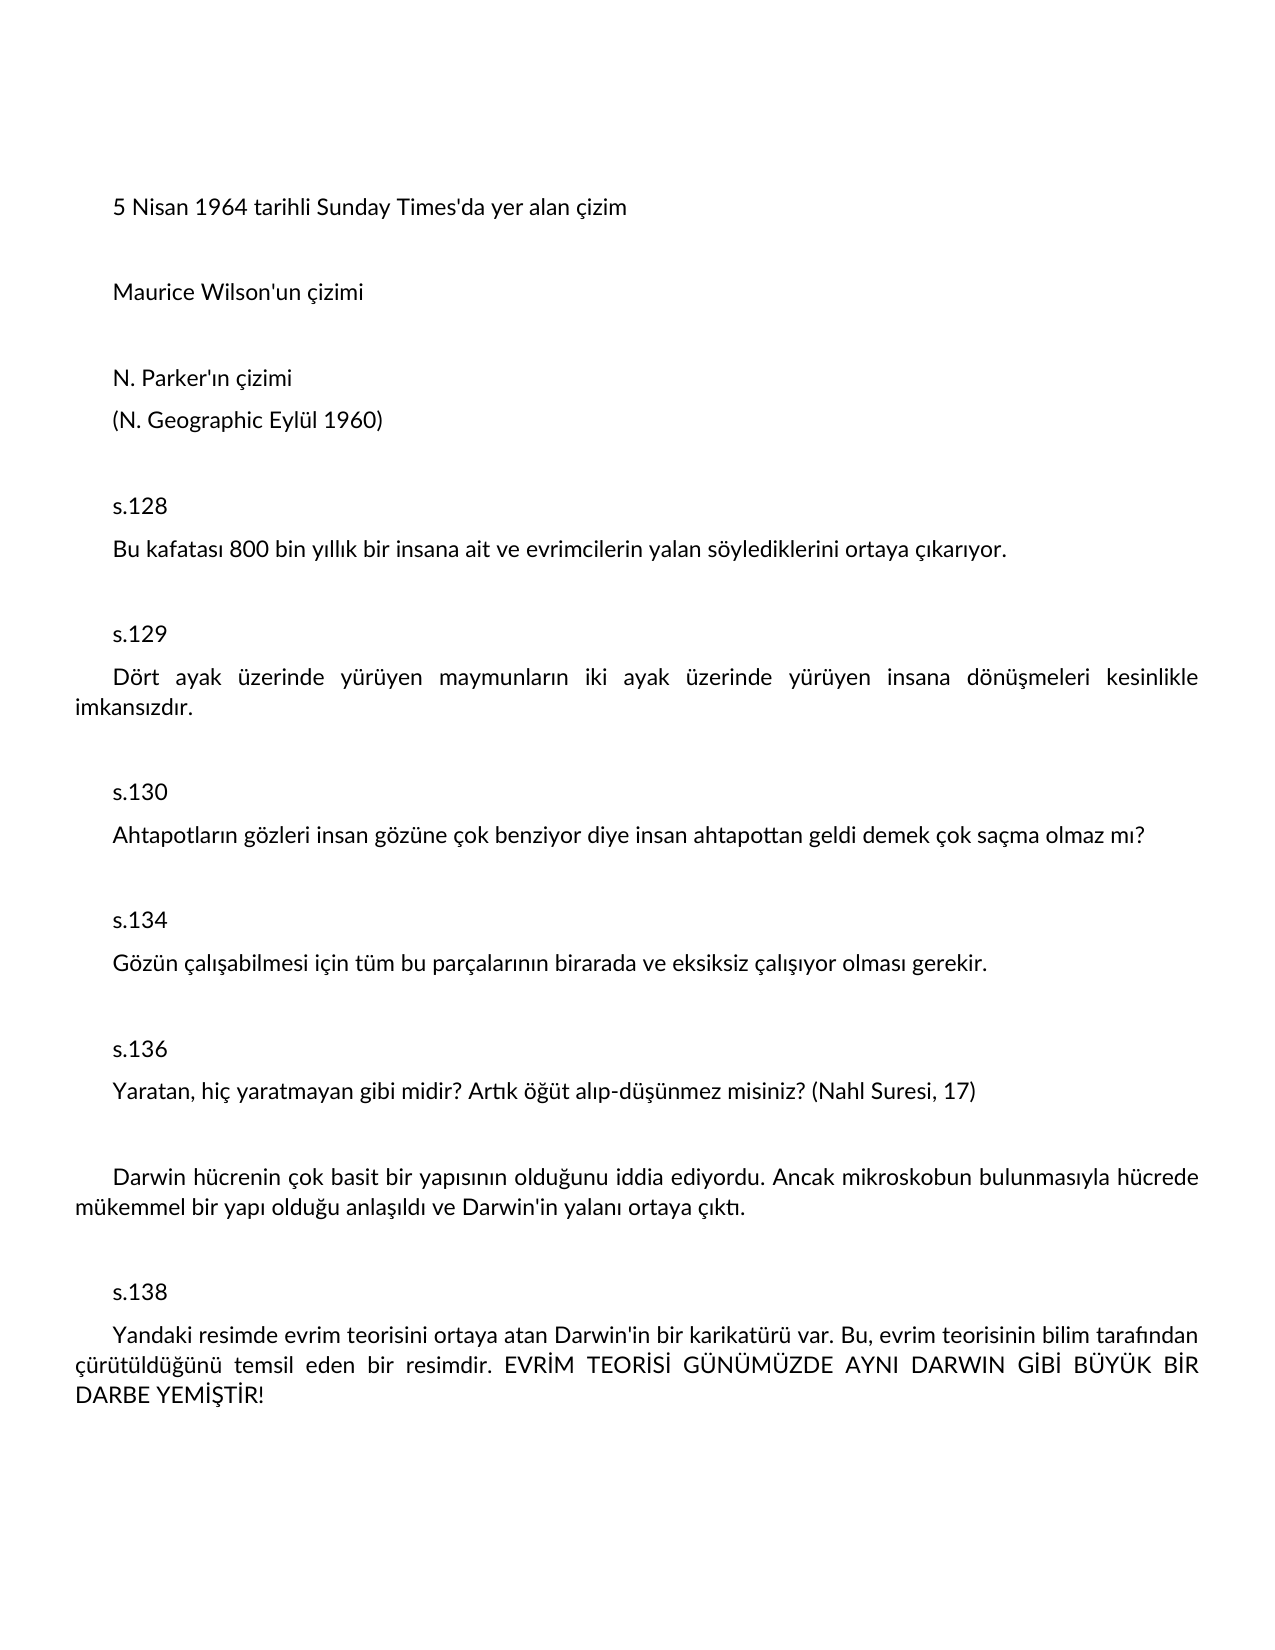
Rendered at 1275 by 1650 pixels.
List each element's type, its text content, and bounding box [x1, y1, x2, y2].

text s.138 [75, 1278, 1200, 1306]
text Ahtapotların gözleri insan gözüne çok benziyor diye insan ahtapottan geldi demek çok saçma olmaz mı? [75, 821, 1200, 848]
text Yaratan, hiç yaratmayan gibi midir? Artık öğüt alıp-düşünmez misiniz? (Nahl Suresi, 17) [75, 1077, 1200, 1104]
text Yandaki resimde evrim teorisini ortaya atan Darwin'in bir karikatürü var. Bu, evrim teorisinin bilim tarafından çürütüldüğünü temsil eden bir resimdir. EVRİM TEORİSİ GÜNÜMÜZDE AYNI DARWIN GİBİ BÜYÜK BİR DARBE YEMİŞTİR! [75, 1321, 1200, 1409]
text Gözün çalışabilmesi için tüm bu parçalarının birarada ve eksiksiz çalışıyor olması gerekir. [75, 949, 1200, 976]
text N. Parker'ın çizimi [75, 363, 1200, 391]
text 5 Nisan 1964 tarihli Sunday Times'da yer alan çizim [75, 193, 1200, 220]
text Dört ayak üzerinde yürüyen maymunların iki ayak üzerinde yürüyen insana dönüşmeleri kesinlikle imkansızdır. [75, 662, 1200, 720]
text s.129 [75, 620, 1200, 647]
text s.136 [75, 1034, 1200, 1062]
text Maurice Wilson'un çizimi [75, 278, 1200, 306]
text (N. Geographic Eylül 1960) [75, 406, 1200, 434]
text Bu kafatası 800 bin yıllık bir insana ait ve evrimcilerin yalan söylediklerini ortaya çıkarıyor. [75, 534, 1200, 562]
text s.134 [75, 906, 1200, 934]
text Darwin hücrenin çok basit bir yapısının olduğunu iddia ediyordu. Ancak mikroskobun bulunmasıyla hücrede mükemmel bir yapı olduğu anlaşıldı ve Darwin'in yalanı ortaya çıktı. [75, 1162, 1200, 1220]
text s.130 [75, 778, 1200, 806]
text s.128 [75, 492, 1200, 519]
